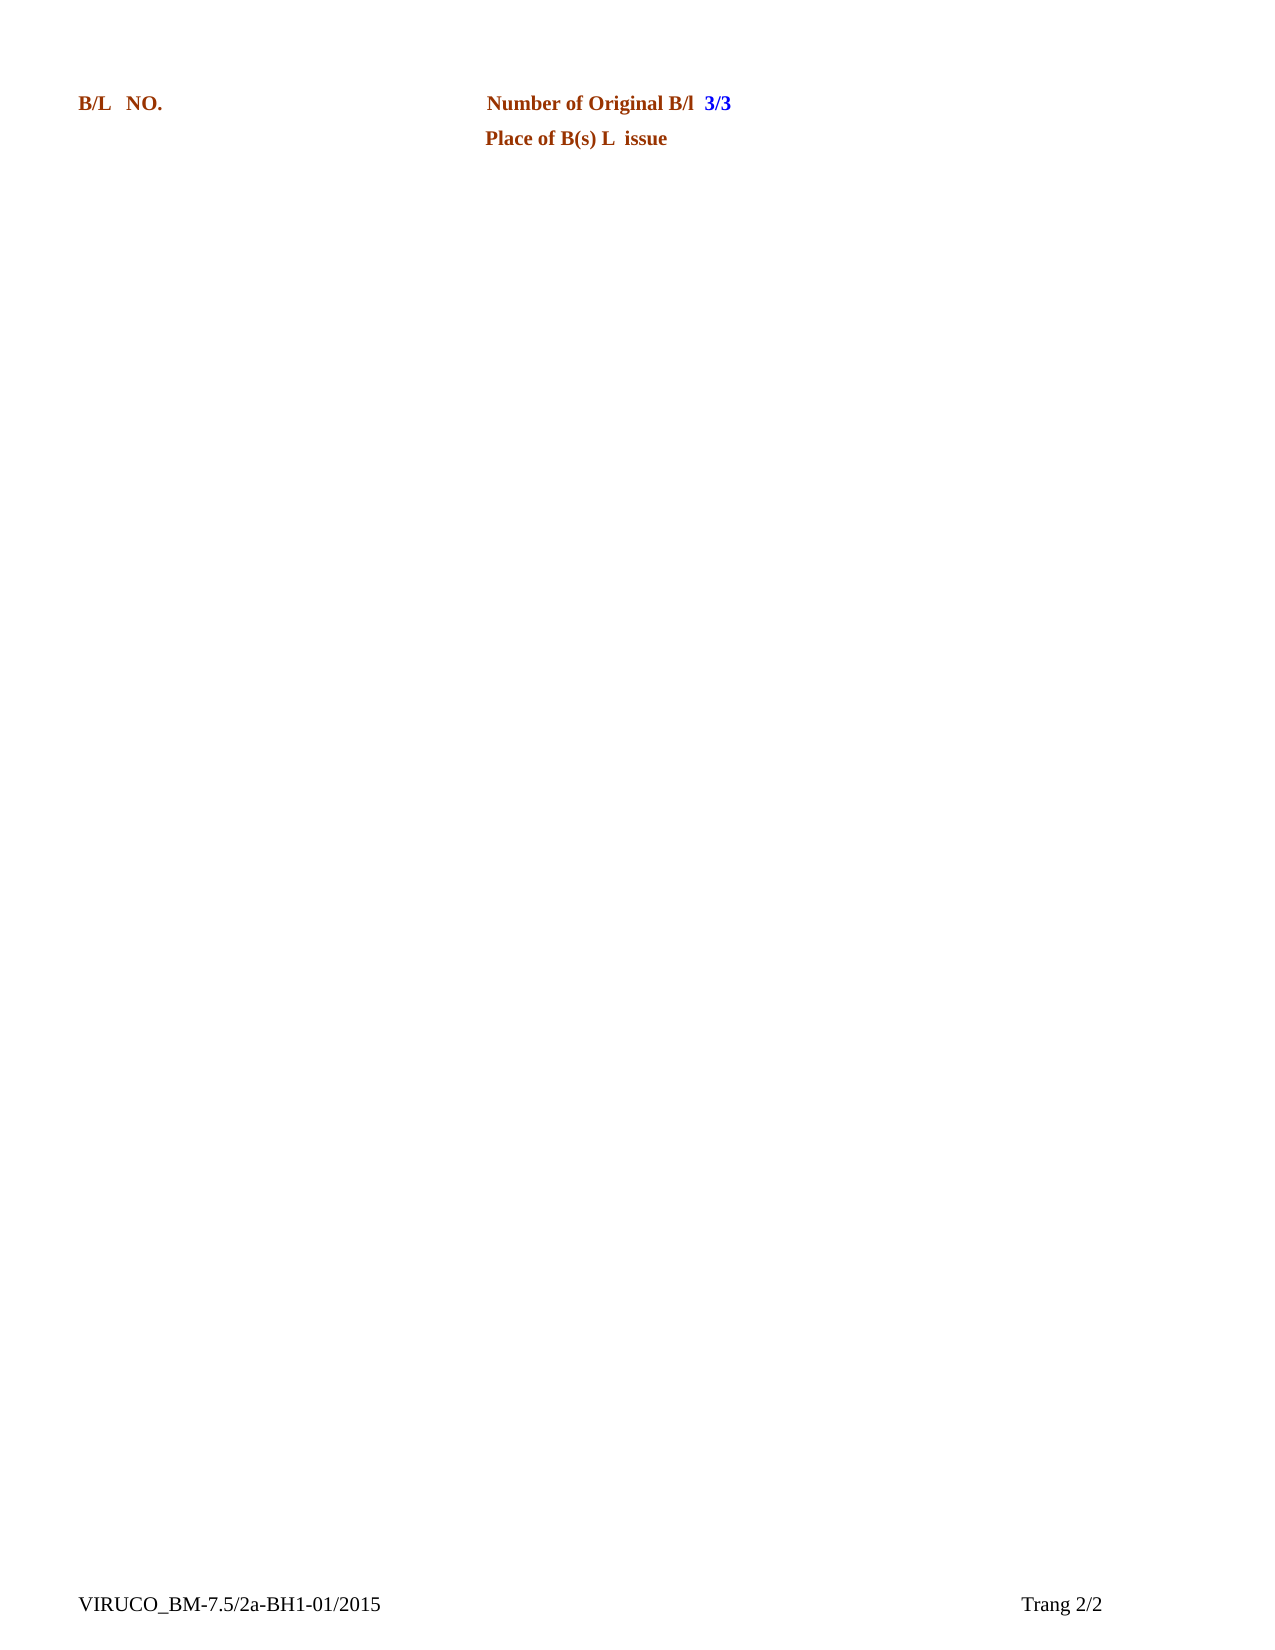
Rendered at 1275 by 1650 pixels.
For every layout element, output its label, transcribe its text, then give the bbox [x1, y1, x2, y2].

text <o.bl_no> Place of B(s) L issue <o.port_of_loading> [78, 120, 1185, 151]
text <o.date[8:10]> <get_month_name(o.date[5:7])> <o.date[:4]> [78, 156, 1185, 187]
text B/L NO. Number of Original B/l 3/3 [78, 87, 1185, 116]
